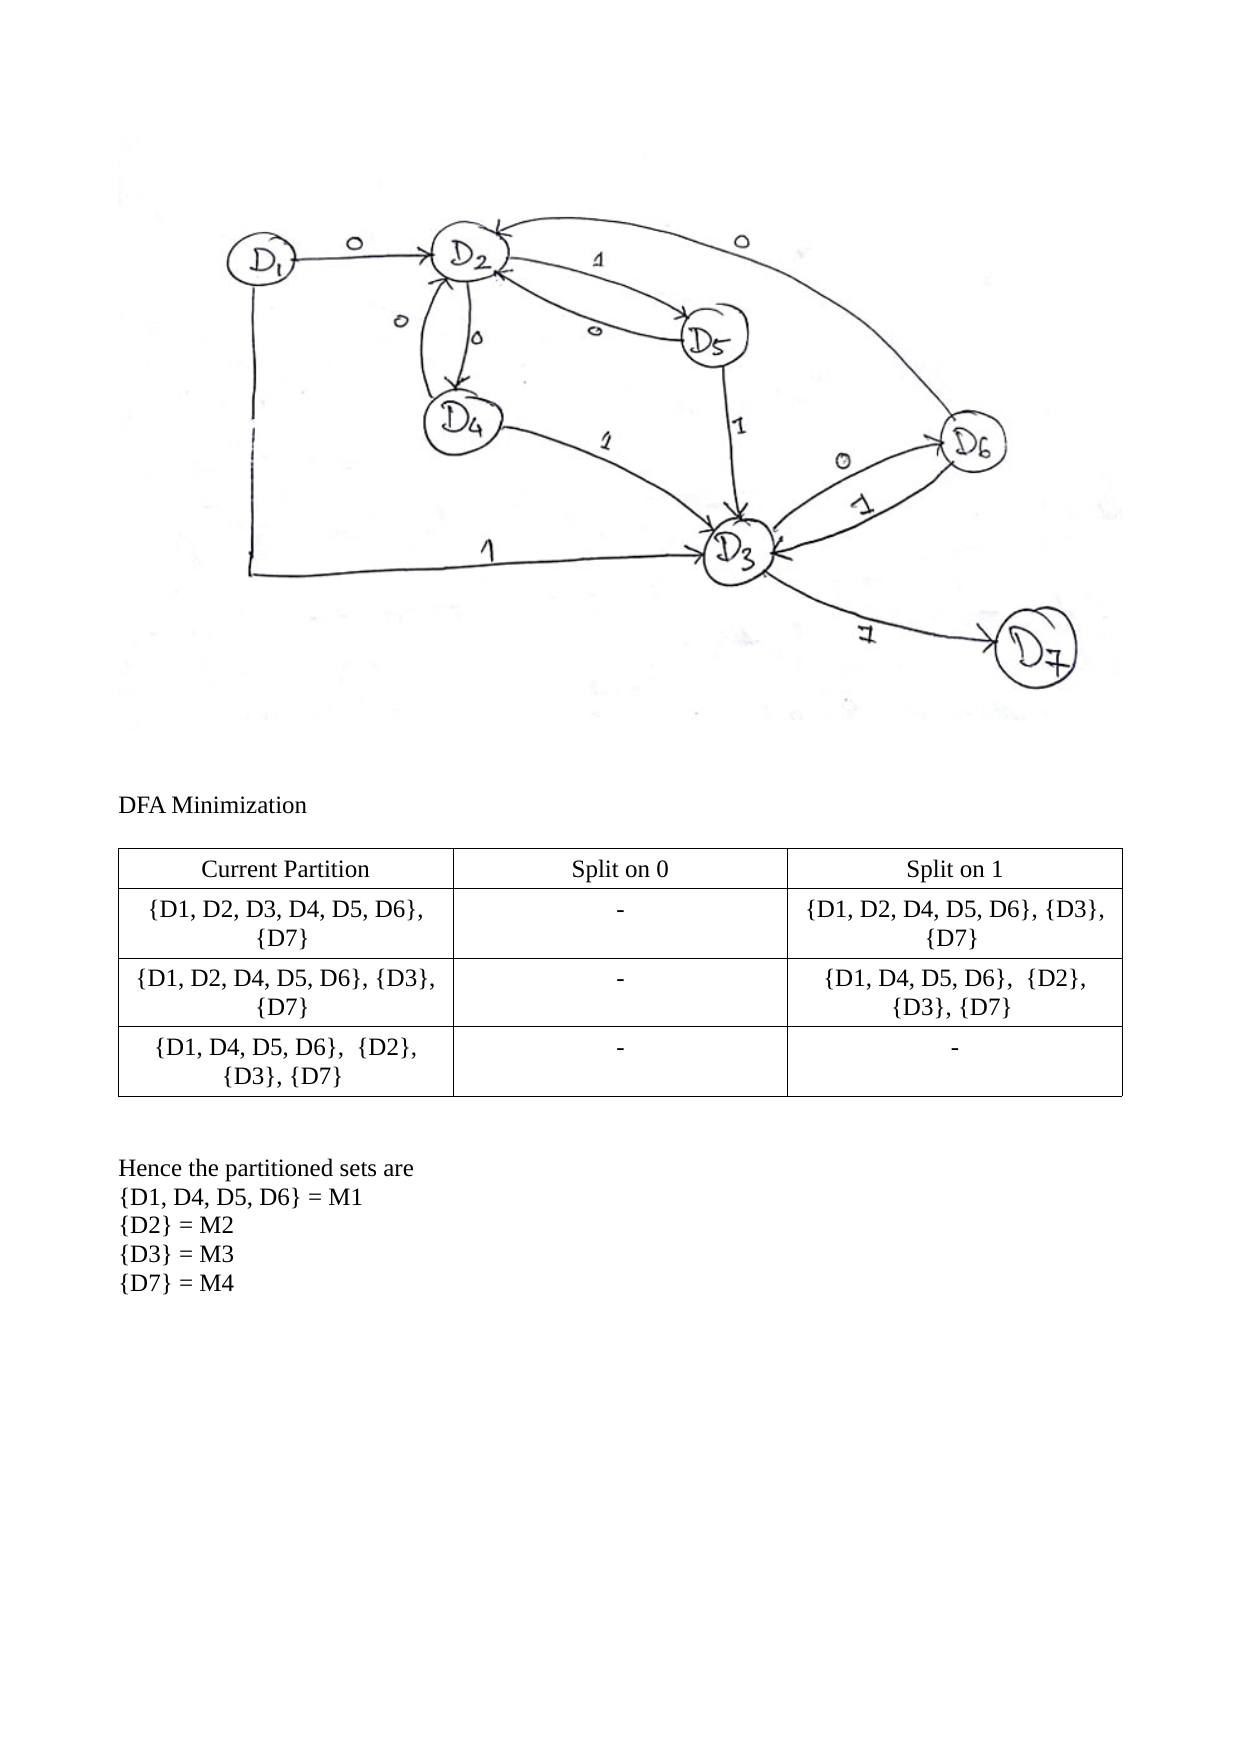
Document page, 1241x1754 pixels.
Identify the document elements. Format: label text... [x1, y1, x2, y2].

table_header Current Partition [119, 849, 453, 888]
picture [118, 118, 1123, 733]
table_header Split on 0 [454, 849, 787, 888]
text {D1, D4, D5, D6} = M1 [118, 1182, 1122, 1211]
table_header Split on 1 [788, 849, 1122, 888]
table_cell {D1, D4, D5, D6}, {D2},{D3}, {D7} [788, 959, 1122, 1026]
table_cell - [788, 1027, 1122, 1096]
text {D7} = M4 [118, 1268, 1122, 1297]
table_cell - [454, 959, 787, 1026]
text DFA Minimization [118, 791, 1122, 819]
text {D3} = M3 [118, 1239, 1122, 1268]
text {D2} = M2 [118, 1211, 1122, 1239]
table_cell {D1, D2, D4, D5, D6}, {D3}, {D7} [788, 889, 1122, 957]
text Hence the partitioned sets are [118, 1153, 1122, 1182]
table_cell {D1, D4, D5, D6}, {D2},{D3}, {D7} [119, 1027, 453, 1096]
table_cell - [454, 889, 787, 957]
table_cell {D1, D2, D3, D4, D5, D6}, {D7} [119, 889, 453, 957]
table_cell - [454, 1027, 787, 1096]
table_cell {D1, D2, D4, D5, D6}, {D3}, {D7} [119, 959, 453, 1026]
